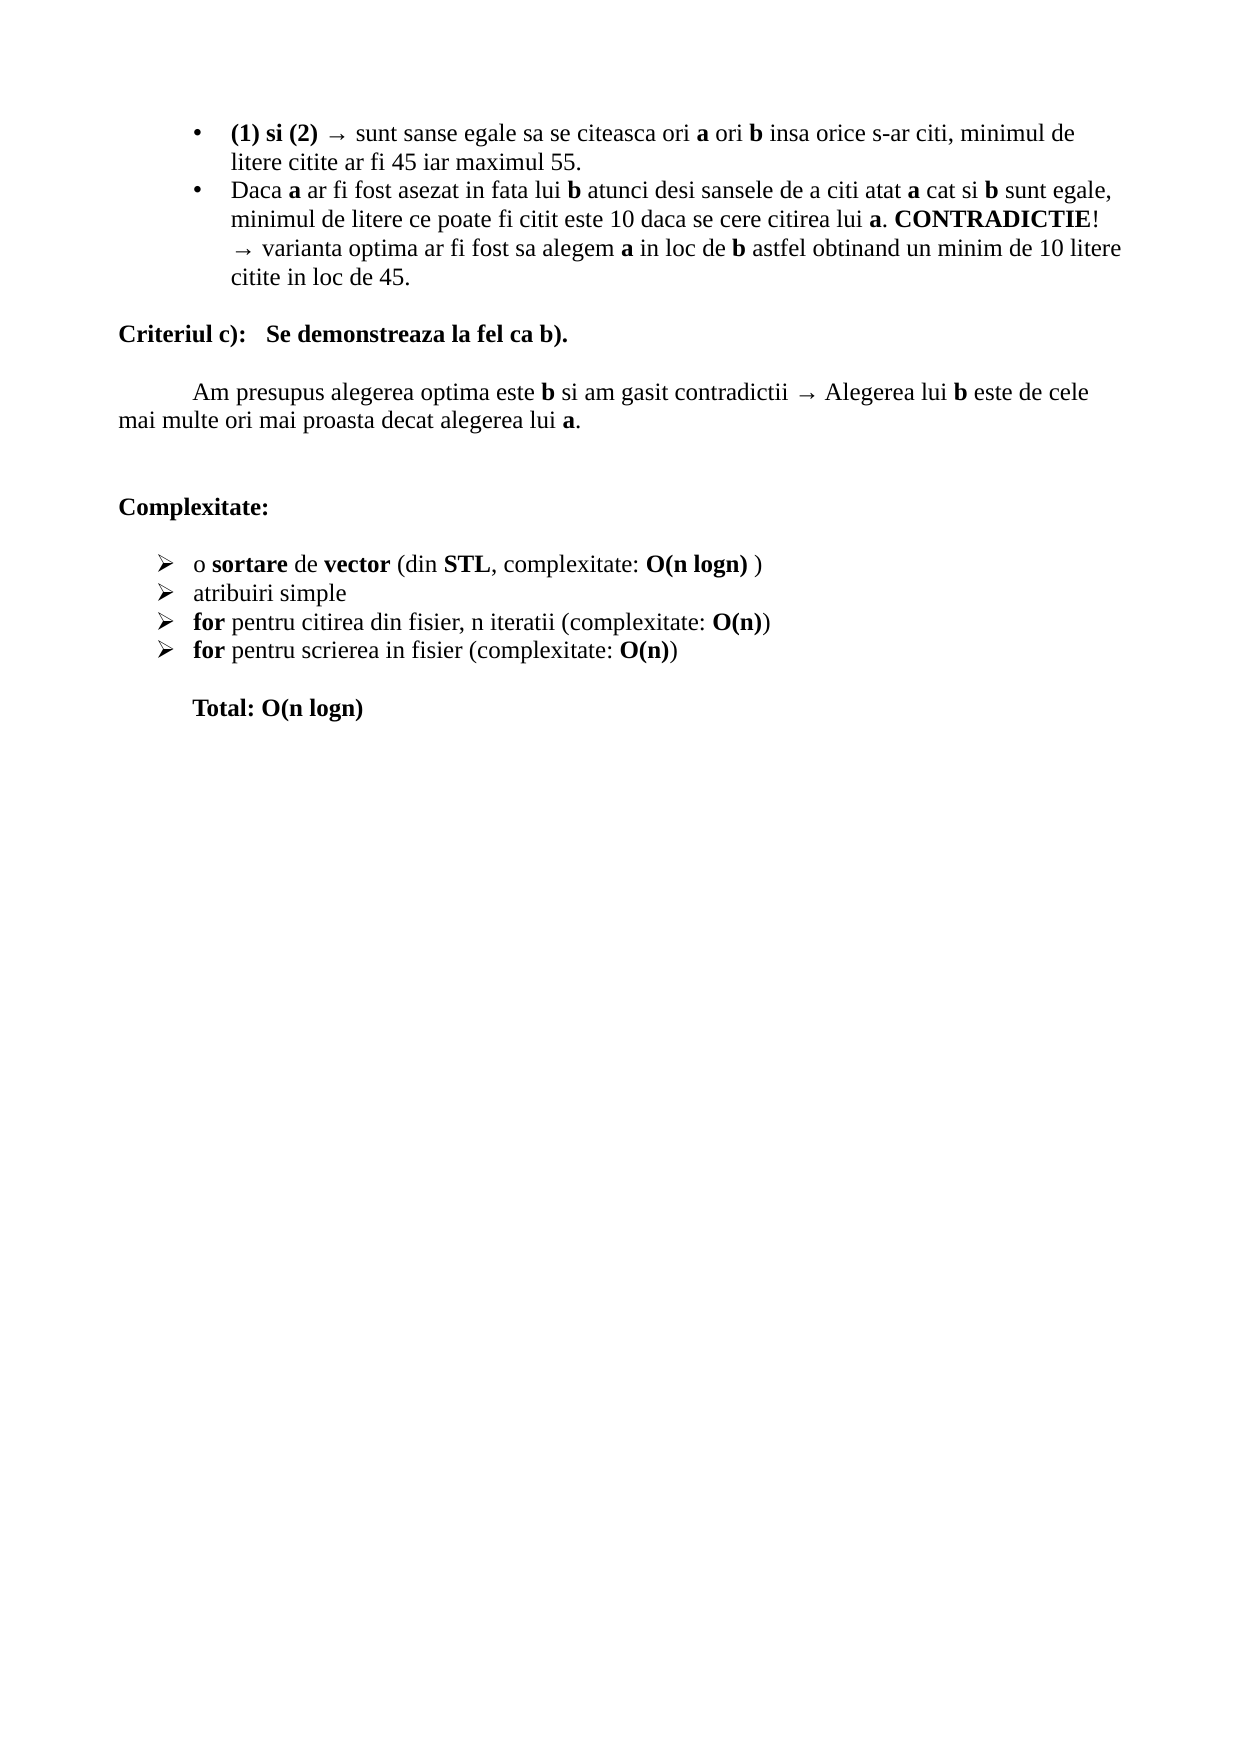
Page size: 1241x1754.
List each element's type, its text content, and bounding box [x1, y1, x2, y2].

list atribuiri simple [156, 578, 1122, 607]
list (1) si (2) → sunt sanse egale sa se citeasca ori a ori b insa orice s-ar citi, minimul de litere citite ar fi 45 iar maximul 55. [193, 118, 1122, 176]
list o sortare de vector (din STL, complexitate: O(n logn) ) [156, 549, 1122, 578]
list for pentru scrierea in fisier (complexitate: O(n)) [156, 636, 1122, 664]
text Am presupus alegerea optima este b si am gasit contradictii → Alegerea lui b este de cele mai multe ori mai proasta decat alegerea lui a. [118, 377, 1122, 434]
list Daca a ar fi fost asezat in fata lui b atunci desi sansele de a citi atat a cat si b sunt egale, minimul de litere ce poate fi citit este 10 daca se cere citirea lui a. CONTRADICTIE! → varianta optima ar fi fost sa alegem a in loc de b astfel obtinand un minim de 10 litere citite in loc de 45. [193, 176, 1122, 291]
text Criteriul c): Se demonstreaza la fel ca b). [118, 319, 1122, 348]
text Total: O(n logn) [118, 693, 1122, 722]
text Complexitate: [118, 492, 1122, 521]
list for pentru citirea din fisier, n iteratii (complexitate: O(n)) [156, 607, 1122, 636]
